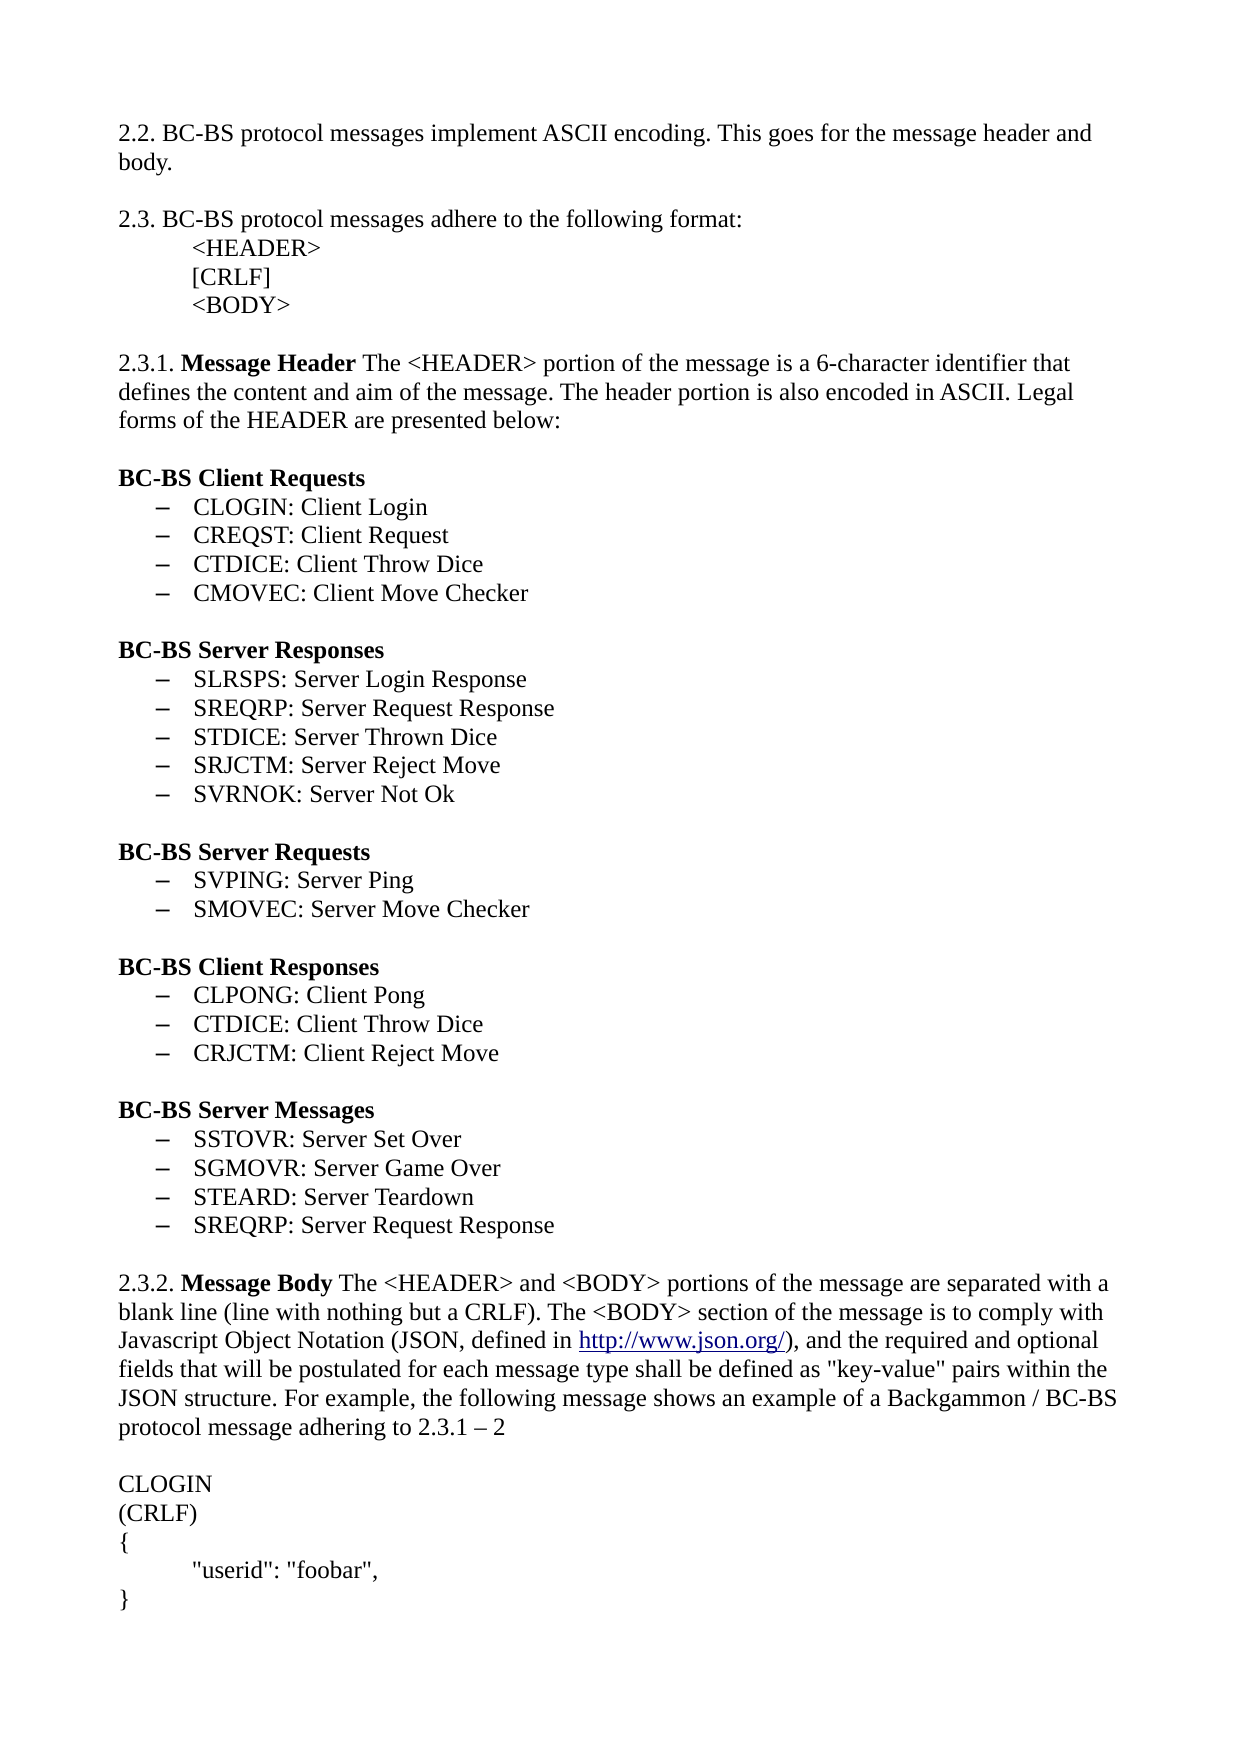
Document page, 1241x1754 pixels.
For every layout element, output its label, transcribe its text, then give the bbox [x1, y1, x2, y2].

text BC-BS Server Messages [118, 1096, 1122, 1124]
list CTDICE: Client Throw Dice [156, 549, 1122, 578]
list SGMOVR: Server Game Over [156, 1153, 1122, 1182]
text 2.3. BC-BS protocol messages adhere to the following format: [118, 204, 1122, 233]
text } [118, 1584, 1122, 1613]
text 2.3.2. Message Body The <HEADER> and <BODY> portions of the message are separated with a blank line (line with nothing but a CRLF). The <BODY> section of the message is to comply with Javascript Object Notation (JSON, defined in http://www.json.org/), and the required and optional fields that will be postulated for each message type shall be defined as "key-value" pairs within the JSON structure. For example, the following message shows an example of a Backgammon / BC-BS protocol message adhering to 2.3.1 – 2 [118, 1268, 1122, 1441]
list STEARD: Server Teardown [156, 1182, 1122, 1211]
text BC-BS Server Responses [118, 636, 1122, 664]
list CLPONG: Client Pong [156, 981, 1122, 1009]
text { [118, 1527, 1122, 1556]
list SLRSPS: Server Login Response [156, 664, 1122, 693]
list CMOVEC: Client Move Checker [156, 578, 1122, 607]
list SREQRP: Server Request Response [156, 693, 1122, 722]
text 2.2. BC-BS protocol messages implement ASCII encoding. This goes for the message header and body. [118, 118, 1122, 176]
list SVRNOK: Server Not Ok [156, 779, 1122, 808]
list SMOVEC: Server Move Checker [156, 894, 1122, 923]
list CREQST: Client Request [156, 521, 1122, 549]
list SREQRP: Server Request Response [156, 1211, 1122, 1239]
list CLOGIN: Client Login [156, 492, 1122, 521]
text BC-BS Client Responses [118, 952, 1122, 981]
text "userid": "foobar", [118, 1556, 1122, 1584]
list SSTOVR: Server Set Over [156, 1124, 1122, 1153]
text <HEADER> [118, 233, 1122, 262]
text <BODY> [118, 291, 1122, 319]
list SVPING: Server Ping [156, 866, 1122, 894]
text (CRLF) [118, 1498, 1122, 1527]
text BC-BS Server Requests [118, 837, 1122, 866]
list SRJCTM: Server Reject Move [156, 751, 1122, 779]
list CRJCTM: Client Reject Move [156, 1038, 1122, 1067]
list STDICE: Server Thrown Dice [156, 722, 1122, 751]
text [CRLF] [118, 262, 1122, 291]
text BC-BS Client Requests [118, 463, 1122, 492]
text CLOGIN [118, 1469, 1122, 1498]
text 2.3.1. Message Header The <HEADER> portion of the message is a 6-character identifier that defines the content and aim of the message. The header portion is also encoded in ASCII. Legal forms of the HEADER are presented below: [118, 348, 1122, 434]
list CTDICE: Client Throw Dice [156, 1009, 1122, 1038]
